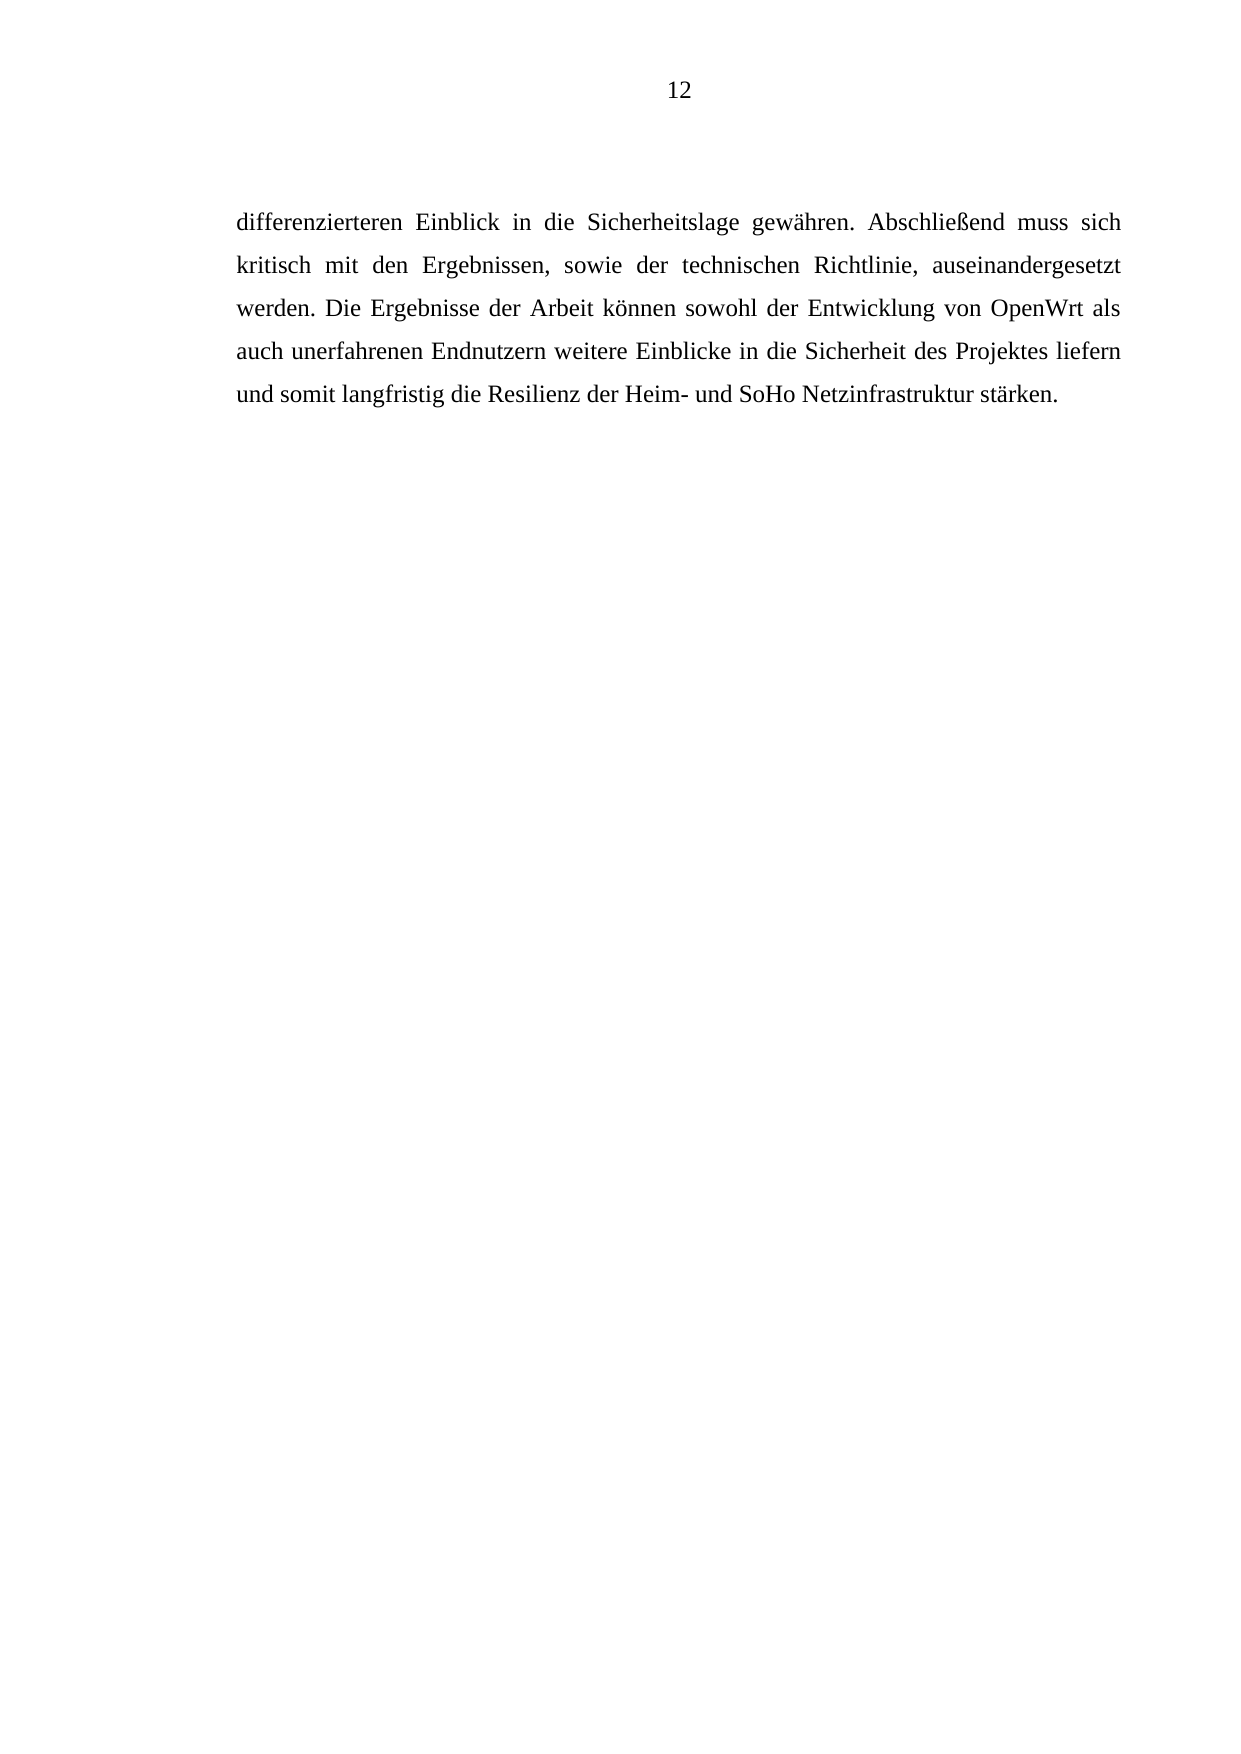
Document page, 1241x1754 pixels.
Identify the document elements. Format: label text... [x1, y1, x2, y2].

text differenzierteren Einblick in die Sicherheitslage gewähren. Abschließend muss sich kritisch mit den Ergebnissen, sowie der technischen Richtlinie, auseinandergesetzt werden. Die Ergebnisse der Arbeit können sowohl der Entwicklung von OpenWrt als auch unerfahrenen Endnutzern weitere Einblicke in die Sicherheit des Projektes liefern und somit langfristig die Resilienz der Heim- und SoHo Netzinfrastruktur stärken. [236, 207, 1122, 408]
